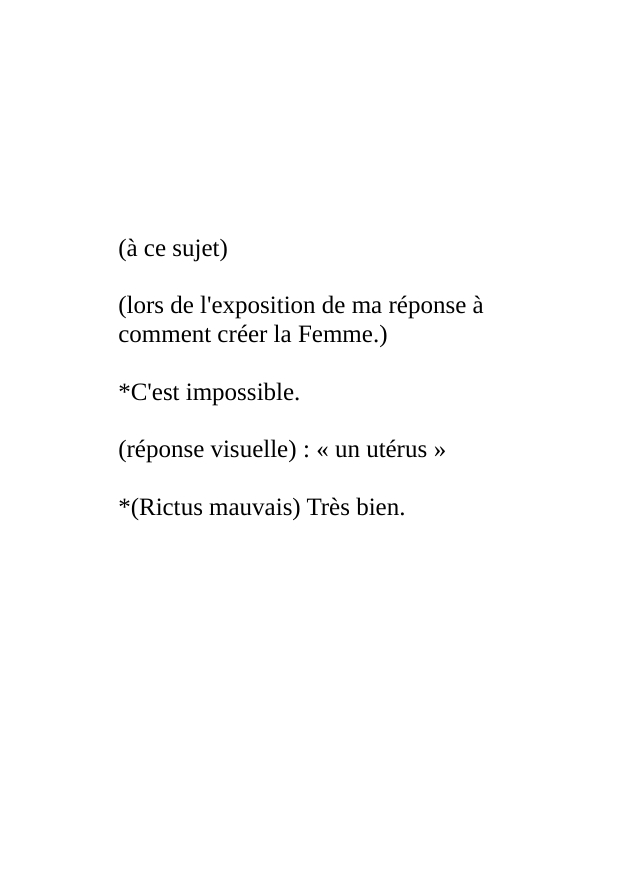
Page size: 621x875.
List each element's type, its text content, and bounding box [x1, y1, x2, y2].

text (lors de l'exposition de ma réponse à comment créer la Femme.) [118, 291, 502, 348]
text *C'est impossible. [118, 377, 502, 406]
text *(Rictus mauvais) Très bien. [118, 492, 502, 521]
text (réponse visuelle) : « un utérus » [118, 434, 502, 463]
text (à ce sujet) [118, 233, 502, 262]
